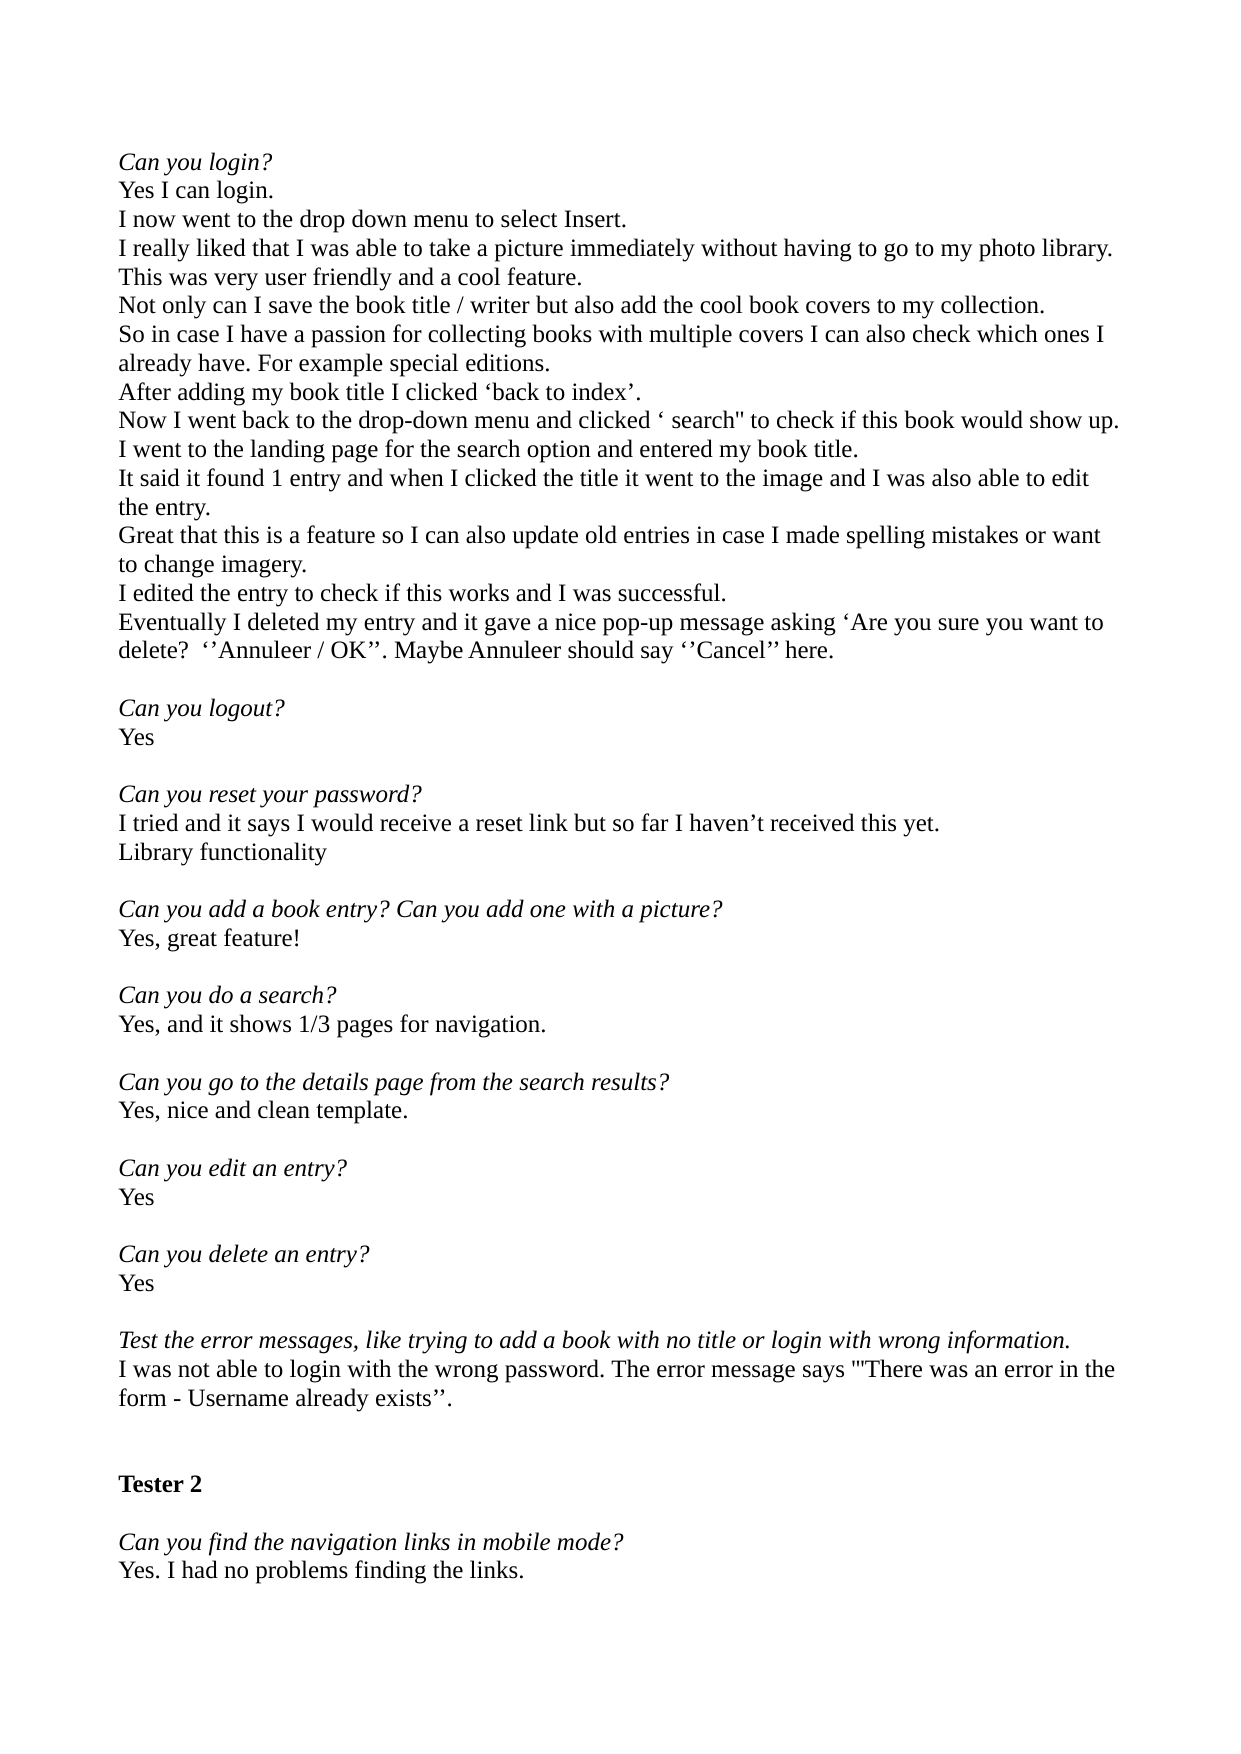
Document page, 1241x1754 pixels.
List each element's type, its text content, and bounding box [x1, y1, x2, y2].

text I was not able to login with the wrong password. The error message says '''There was an error in the form - Username already exists’’. [118, 1354, 1122, 1412]
text Yes I can login. [118, 176, 1122, 204]
text Can you edit an entry? [118, 1153, 1122, 1182]
text Can you reset your password? [118, 779, 1122, 808]
text So in case I have a passion for collecting books with multiple covers I can also check which ones I already have. For example special editions. [118, 319, 1122, 377]
text Yes. I had no problems finding the links. [118, 1556, 1122, 1584]
text I edited the entry to check if this works and I was successful. [118, 578, 1122, 607]
text Yes, great feature! [118, 923, 1122, 952]
text Can you login? [118, 147, 1122, 176]
text Yes, nice and clean template. [118, 1096, 1122, 1124]
text Test the error messages, like trying to add a book with no title or login with wrong information. [118, 1326, 1122, 1354]
text Tester 2 [118, 1469, 1122, 1498]
text It said it found 1 entry and when I clicked the title it went to the image and I was also able to edit the entry. [118, 463, 1122, 521]
text I really liked that I was able to take a picture immediately without having to go to my photo library. This was very user friendly and a cool feature. [118, 233, 1122, 291]
text Eventually I deleted my entry and it gave a nice pop-up message asking ‘Are you sure you want to delete? ‘’Annuleer / OK’’. Maybe Annuleer should say ‘’Cancel’’ here. [118, 607, 1122, 664]
text Not only can I save the book title / writer but also add the cool book covers to my collection. [118, 291, 1122, 319]
text Yes [118, 1268, 1122, 1297]
text Can you do a search? [118, 981, 1122, 1009]
text I now went to the drop down menu to select Insert. [118, 204, 1122, 233]
text Great that this is a feature so I can also update old entries in case I made spelling mistakes or want to change imagery. [118, 521, 1122, 578]
text Yes, and it shows 1/3 pages for navigation. [118, 1009, 1122, 1038]
text Yes [118, 1182, 1122, 1211]
text Can you go to the details page from the search results? [118, 1067, 1122, 1096]
text I tried and it says I would receive a reset link but so far I haven’t received this yet. [118, 808, 1122, 837]
text Can you add a book entry? Can you add one with a picture? [118, 894, 1122, 923]
text Yes [118, 722, 1122, 751]
text Can you find the navigation links in mobile mode? [118, 1527, 1122, 1556]
text After adding my book title I clicked ‘back to index’. [118, 377, 1122, 406]
text Can you logout? [118, 693, 1122, 722]
text Can you delete an entry? [118, 1239, 1122, 1268]
text Now I went back to the drop-down menu and clicked ‘ search'' to check if this book would show up. I went to the landing page for the search option and entered my book title. [118, 406, 1122, 463]
text Library functionality [118, 837, 1122, 866]
